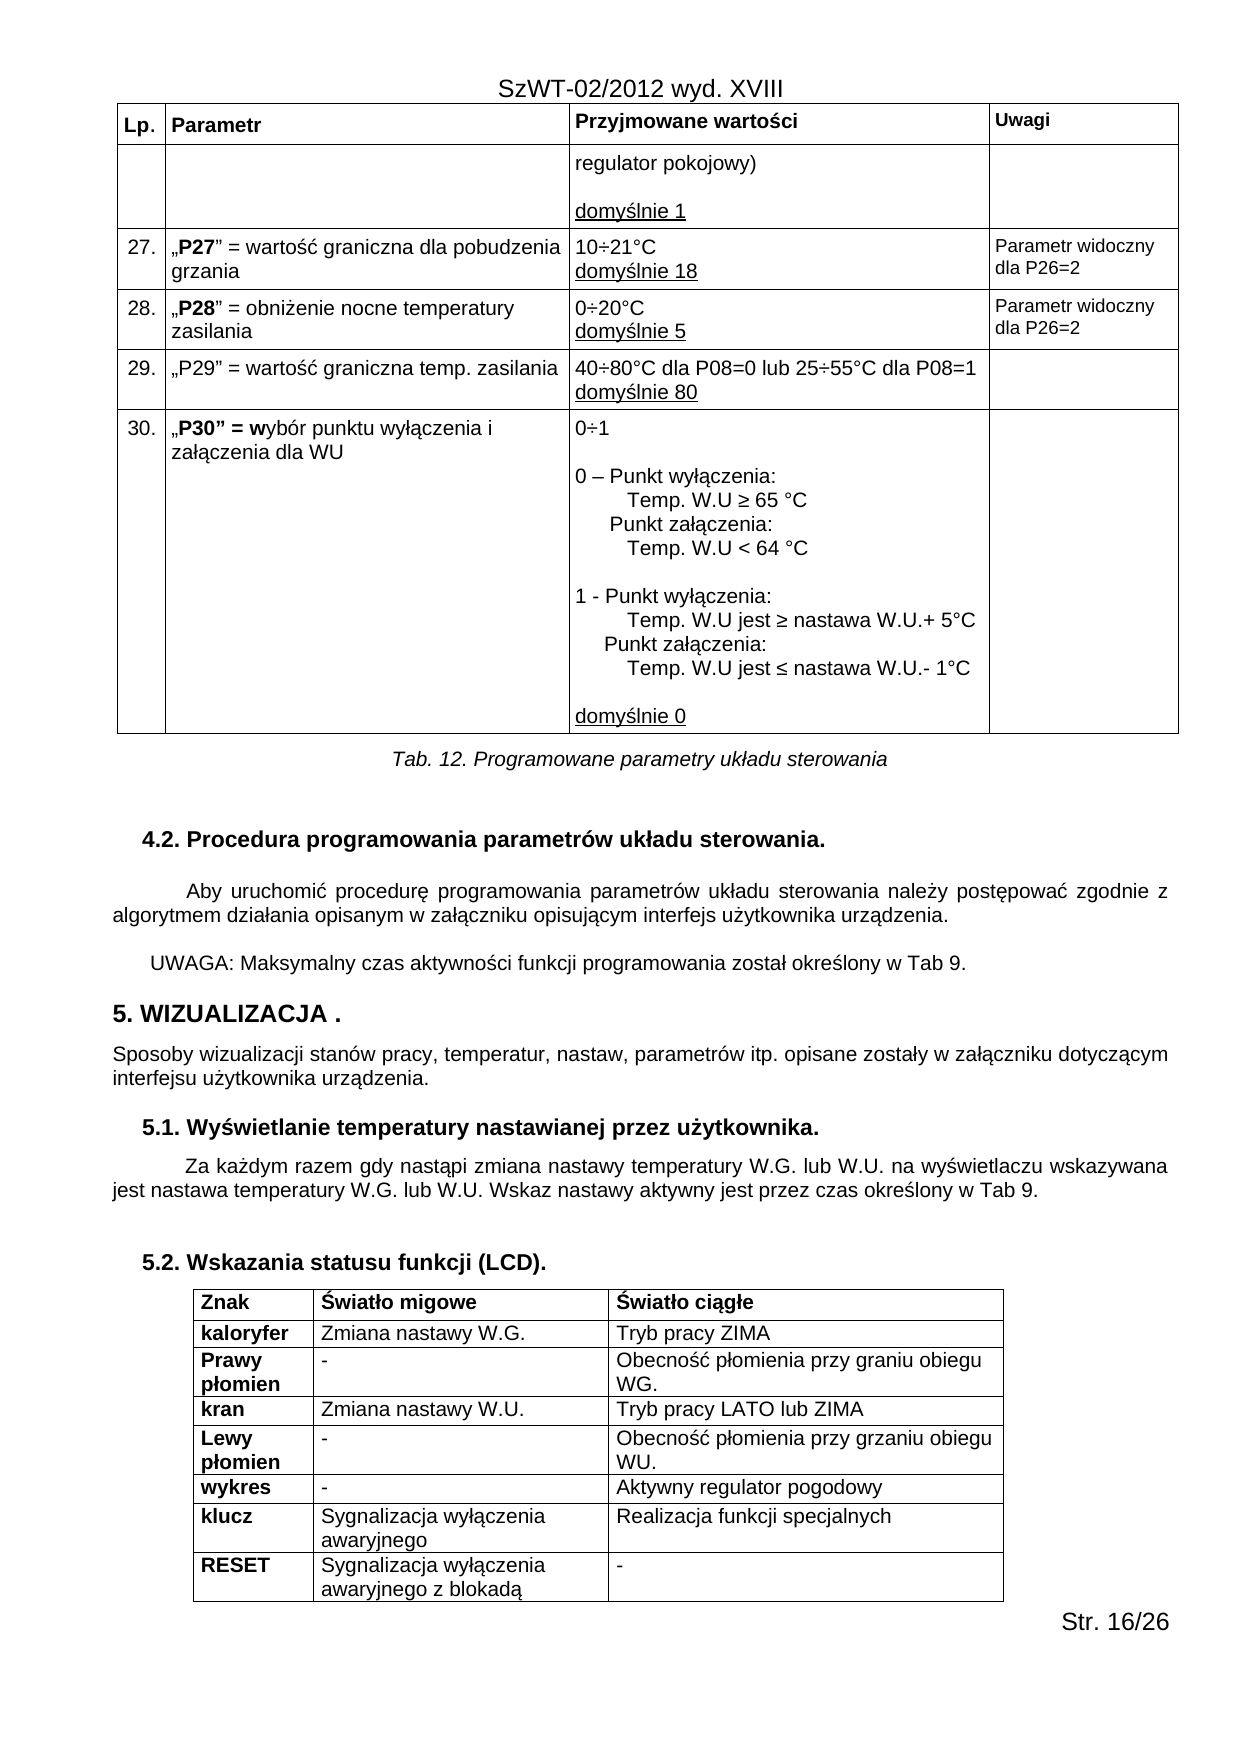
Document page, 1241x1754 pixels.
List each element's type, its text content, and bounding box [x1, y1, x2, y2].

table_cell „P29” = wartość graniczna temp. zasilania [166, 350, 569, 409]
table_cell kaloryfer [194, 1321, 313, 1347]
text Aby uruchomić procedurę programowania parametrów układu sterowania należy postępować zgodnie z algorytmem działania opisanym w załączniku opisującym interfejs użytkownika urządzenia. [112, 879, 1169, 927]
table_header Przyjmowane wartości [570, 104, 989, 144]
table_cell Obecność płomienia przy graniu obiegu WG. [609, 1348, 1003, 1396]
table_cell Tryb pracy LATO lub ZIMA [609, 1397, 1003, 1425]
table_cell Sygnalizacja wyłączenia awaryjnego [314, 1504, 608, 1552]
table_cell Sygnalizacja wyłączenia awaryjnego z blokadą [314, 1553, 608, 1601]
table_cell Aktywny regulator pogodowy [609, 1475, 1003, 1503]
table_cell regulator pokojowy) domyślnie 1 [570, 145, 989, 228]
table_cell „P27” = wartość graniczna dla pobudzenia grzania [166, 229, 569, 288]
table_cell Tryb pracy ZIMA [609, 1321, 1003, 1347]
table_cell 28. [118, 290, 165, 349]
table_cell „P30” = wybór punktu wyłączenia i załączenia dla WU [166, 410, 569, 733]
table_cell - [314, 1475, 608, 1503]
table_cell 0÷1 0 – Punkt wyłączenia: Temp. W.U ≥ 65 °C Punkt załączenia: Temp. W.U < 64 °C 1 - Punkt wyłączenia: Temp. W.U jest ≥ nastawa W.U.+ 5°C Punkt załączenia: Temp. W.U jest ≤ nastawa W.U.- 1°C domyślnie 0 [570, 410, 989, 733]
table_cell 0÷20°C domyślnie 5 [570, 290, 989, 349]
text Sposoby wizualizacji stanów pracy, temperatur, nastaw, parametrów itp. opisane zostały w załączniku dotyczącym interfejsu użytkownika urządzenia. [112, 1042, 1169, 1090]
table_cell „P28” = obniżenie nocne temperatury zasilania [166, 290, 569, 349]
text Za każdym razem gdy nastąpi zmiana nastawy temperatury W.G. lub W.U. na wyświetlaczu wskazywana jest nastawa temperatury W.G. lub W.U. Wskaz nastawy aktywny jest przez czas określony w Tab 9. [112, 1153, 1169, 1201]
table_cell wykres [194, 1475, 313, 1503]
table_header Światło ciągłe [609, 1290, 1003, 1319]
table_cell 30. [118, 410, 165, 733]
table_cell [990, 410, 1178, 733]
table_header Lp. [118, 104, 165, 144]
table_header Znak [194, 1290, 313, 1319]
table_cell Prawy płomien [194, 1348, 313, 1396]
table_cell Obecność płomienia przy grzaniu obiegu WU. [609, 1426, 1003, 1474]
table_cell - [314, 1426, 608, 1474]
text Tab. 12. Programowane parametry układu sterowania [112, 747, 1169, 771]
subtitle 5.2. Wskazania statusu funkcji (LCD). [142, 1249, 1169, 1276]
table_cell [118, 145, 165, 228]
table_header Światło migowe [314, 1290, 608, 1319]
subtitle 5.1. Wyświetlanie temperatury nastawianej przez użytkownika. [142, 1114, 1169, 1140]
table_cell Realizacja funkcji specjalnych [609, 1504, 1003, 1552]
table_cell [990, 145, 1178, 228]
table_header Parametr [166, 104, 569, 144]
table_cell RESET [194, 1553, 313, 1601]
table_cell Lewy płomien [194, 1426, 313, 1474]
table_cell [990, 350, 1178, 409]
table_cell Parametr widoczny dla P26=2 [990, 290, 1178, 349]
table_cell 27. [118, 229, 165, 288]
table_cell - [609, 1553, 1003, 1601]
table_cell Zmiana nastawy W.U. [314, 1397, 608, 1425]
table_cell klucz [194, 1504, 313, 1552]
table_cell Zmiana nastawy W.G. [314, 1321, 608, 1347]
text UWAGA: Maksymalny czas aktywności funkcji programowania został określony w Tab 9. [112, 951, 1169, 975]
table_cell - [314, 1348, 608, 1396]
table_cell [166, 145, 569, 228]
table_cell 29. [118, 350, 165, 409]
subtitle 4.2. Procedura programowania parametrów układu sterowania. [142, 826, 1169, 853]
table_cell kran [194, 1397, 313, 1425]
table_header Uwagi [990, 104, 1178, 144]
table_cell 10÷21°C domyślnie 18 [570, 229, 989, 288]
subtitle 5. Wizualizacja . [112, 999, 1169, 1028]
table_cell Parametr widoczny dla P26=2 [990, 229, 1178, 288]
table_cell 40÷80°C dla P08=0 lub 25÷55°C dla P08=1 domyślnie 80 [570, 350, 989, 409]
